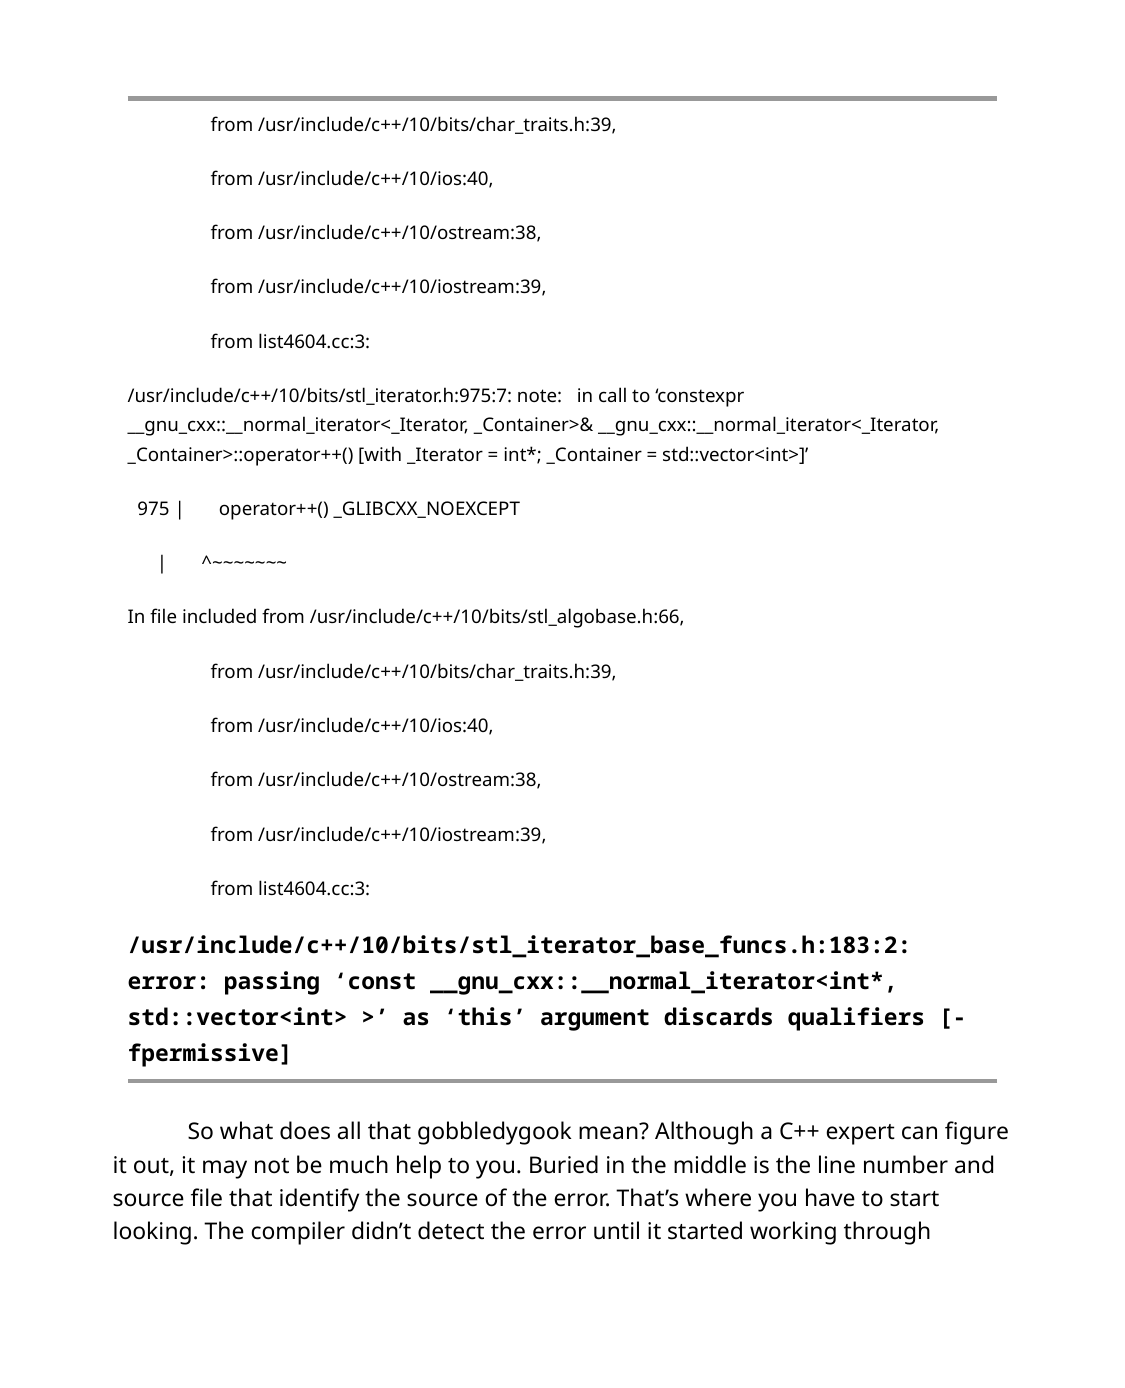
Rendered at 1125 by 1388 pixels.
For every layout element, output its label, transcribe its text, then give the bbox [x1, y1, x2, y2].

text from /usr/include/c++/10/iostream:39, [127, 806, 997, 846]
text | ^~~~~~~~ [127, 534, 997, 575]
text from /usr/include/c++/10/ios:40, [127, 697, 997, 738]
text So what does all that gobbledygook mean? Although a C++ expert can figure it out, it may not be much help to you. Buried in the middle is the line number and source file that identify the source of the error. That’s where you have to start looking. The compiler didn’t detect the error until it started working through [112, 1113, 1012, 1247]
text from /usr/include/c++/10/bits/char_traits.h:39, [127, 643, 997, 683]
text from /usr/include/c++/10/bits/char_traits.h:39, [127, 97, 997, 137]
text from /usr/include/c++/10/ios:40, [127, 150, 997, 191]
text /usr/include/c++/10/bits/stl_iterator_base_funcs.h:183:2: error: passing ‘const __gnu_cxx::__normal_iterator<int*, std::vector<int> >’ as ‘this’ argument discards qualifiers [-fpermissive] [127, 914, 997, 1083]
text 975 | operator++() _GLIBCXX_NOEXCEPT [127, 480, 997, 521]
text from /usr/include/c++/10/ostream:38, [127, 204, 997, 245]
text from /usr/include/c++/10/iostream:39, [127, 259, 997, 299]
text from list4604.cc:3: [127, 860, 997, 901]
text from list4604.cc:3: [127, 313, 997, 354]
text /usr/include/c++/10/bits/stl_iterator.h:975:7: note: in call to ‘constexpr __gnu_cxx::__normal_iterator<_Iterator, _Container>& __gnu_cxx::__normal_iterator<_Iterator, _Container>::operator++() [with _Iterator = int*; _Container = std::vector<int>]’ [127, 367, 997, 466]
text from /usr/include/c++/10/ostream:38, [127, 751, 997, 792]
text In file included from /usr/include/c++/10/bits/stl_algobase.h:66, [127, 589, 997, 629]
